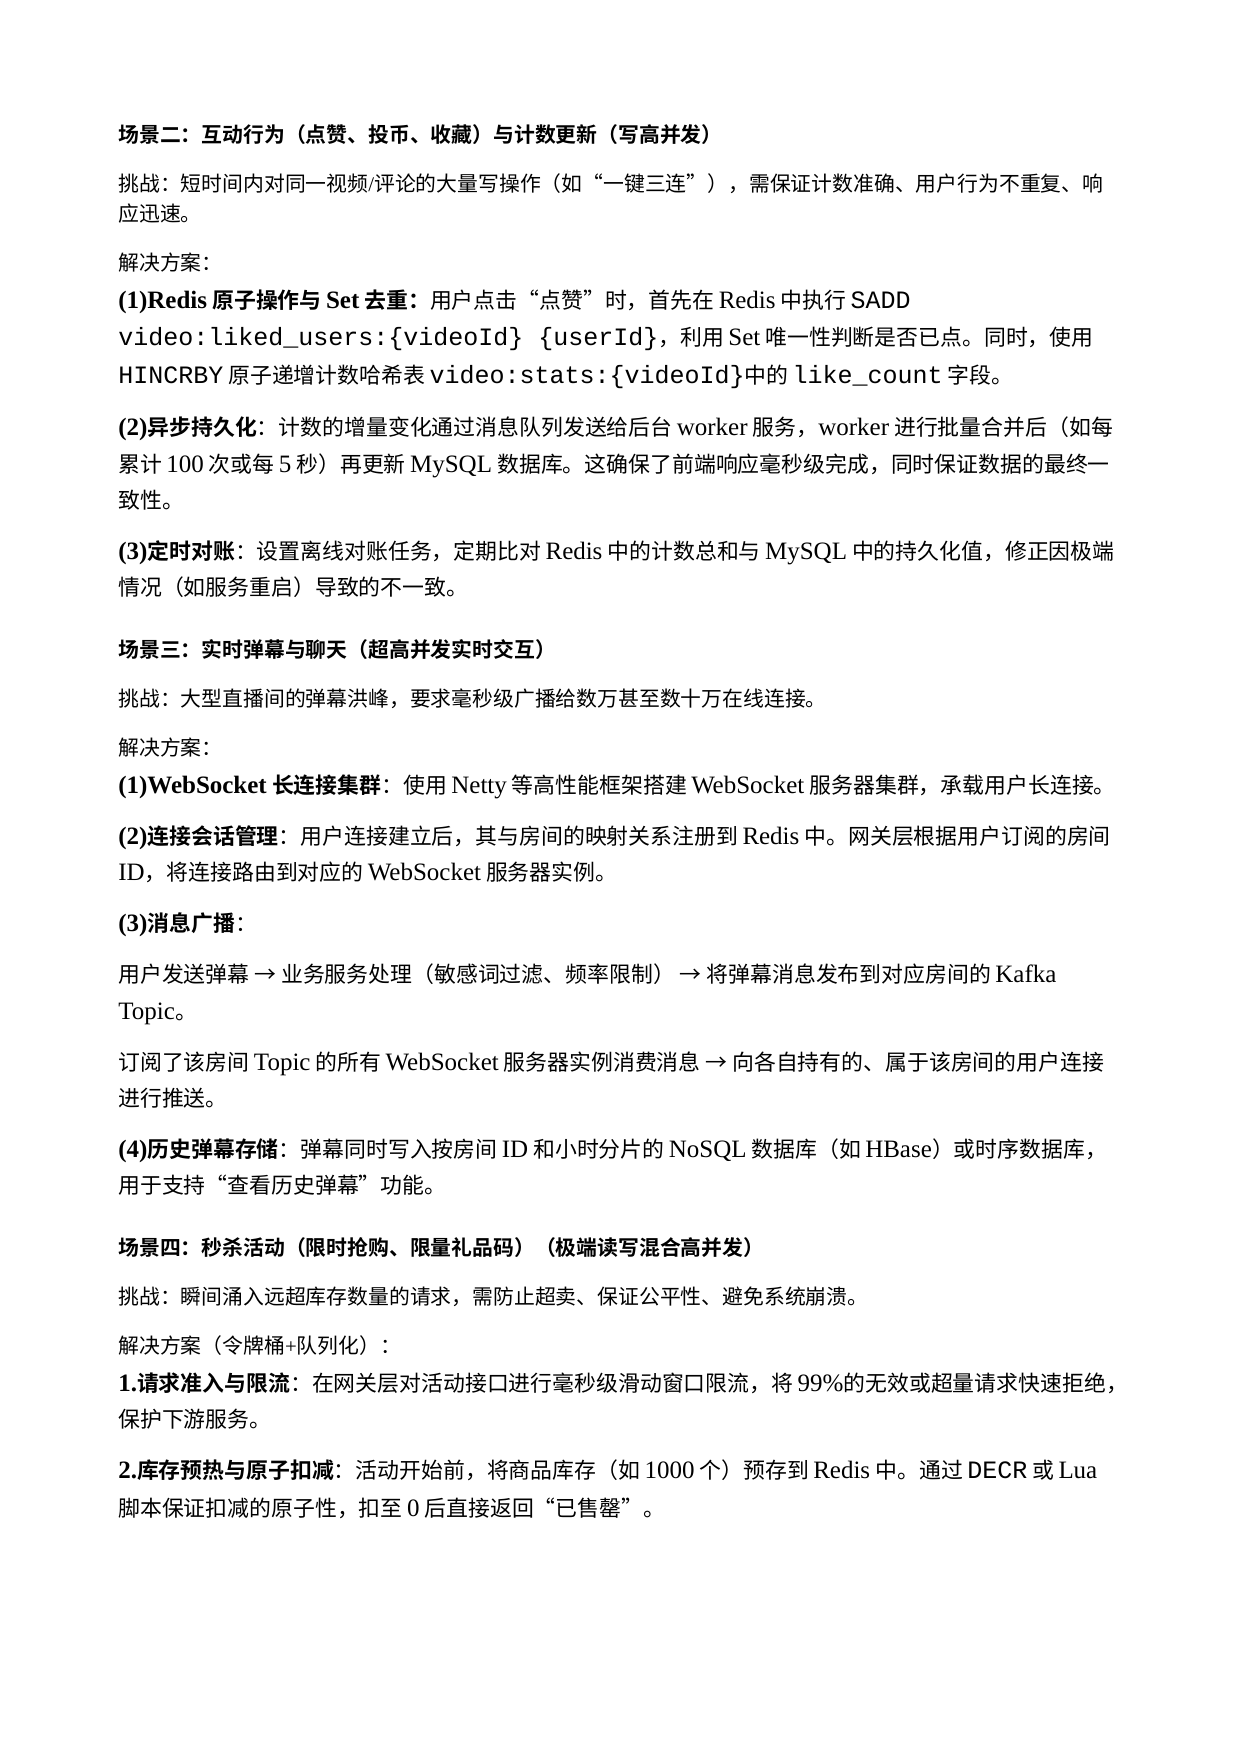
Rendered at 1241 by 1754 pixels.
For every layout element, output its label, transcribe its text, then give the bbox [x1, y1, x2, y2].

text 用户发送弹幕 → 业务服务处理（敏感词过滤、频率限制） → 将弹幕消息发布到对应房间的Kafka Topic。 [118, 957, 1122, 1025]
text (3)消息广播： [118, 906, 1122, 938]
text 订阅了该房间Topic的所有WebSocket服务器实例消费消息 → 向各自持有的、属于该房间的用户连接进行推送。 [118, 1044, 1122, 1113]
text (1)Redis原子操作与Set去重：用户点击“点赞”时，首先在Redis中执行SADD video:liked_users:{videoId} {userId}，利用Set唯一性判断是否已点。同时，使用HINCRBY原子递增计数哈希表video:stats:{videoId}中的like_count字段。 [118, 283, 1122, 391]
subtitle 挑战：短时间内对同一视频/评论的大量写操作（如“一键三连”），需保证计数准确、用户行为不重复、响应迅速。 [118, 167, 1122, 227]
subtitle 解决方案： [118, 732, 1122, 762]
subtitle 场景三：实时弹幕与聊天（超高并发实时交互） [118, 634, 1122, 664]
text 1.请求准入与限流：在网关层对活动接口进行毫秒级滑动窗口限流，将99%的无效或超量请求快速拒绝，保护下游服务。 [118, 1366, 1122, 1434]
subtitle 挑战：大型直播间的弹幕洪峰，要求毫秒级广播给数万甚至数十万在线连接。 [118, 683, 1122, 713]
subtitle 解决方案： [118, 246, 1122, 276]
text 2.库存预热与原子扣减：活动开始前，将商品库存（如1000个）预存到Redis中。通过DECR或Lua脚本保证扣减的原子性，扣至0后直接返回“已售罄”。 [118, 1453, 1122, 1523]
text (3)定时对账：设置离线对账任务，定期比对Redis中的计数总和与MySQL中的持久化值，修正因极端情况（如服务重启）导致的不一致。 [118, 534, 1122, 602]
text (2)异步持久化：计数的增量变化通过消息队列发送给后台worker服务，worker进行批量合并后（如每累计100次或每5秒）再更新MySQL数据库。这确保了前端响应毫秒级完成，同时保证数据的最终一致性。 [118, 410, 1122, 515]
subtitle 场景二：互动行为（点赞、投币、收藏）与计数更新（写高并发） [118, 118, 1122, 148]
text (1)WebSocket长连接集群：使用Netty等高性能框架搭建WebSocket服务器集群，承载用户长连接。 [118, 768, 1122, 800]
subtitle 解决方案（令牌桶+队列化）： [118, 1329, 1122, 1360]
text (2)连接会话管理：用户连接建立后，其与房间的映射关系注册到Redis中。网关层根据用户订阅的房间ID，将连接路由到对应的WebSocket服务器实例。 [118, 819, 1122, 887]
subtitle 场景四：秒杀活动（限时抢购、限量礼品码）（极端读写混合高并发） [118, 1232, 1122, 1262]
subtitle 挑战：瞬间涌入远超库存数量的请求，需防止超卖、保证公平性、避免系统崩溃。 [118, 1281, 1122, 1311]
text (4)历史弹幕存储：弹幕同时写入按房间ID和小时分片的NoSQL数据库（如HBase）或时序数据库，用于支持“查看历史弹幕”功能。 [118, 1132, 1122, 1200]
